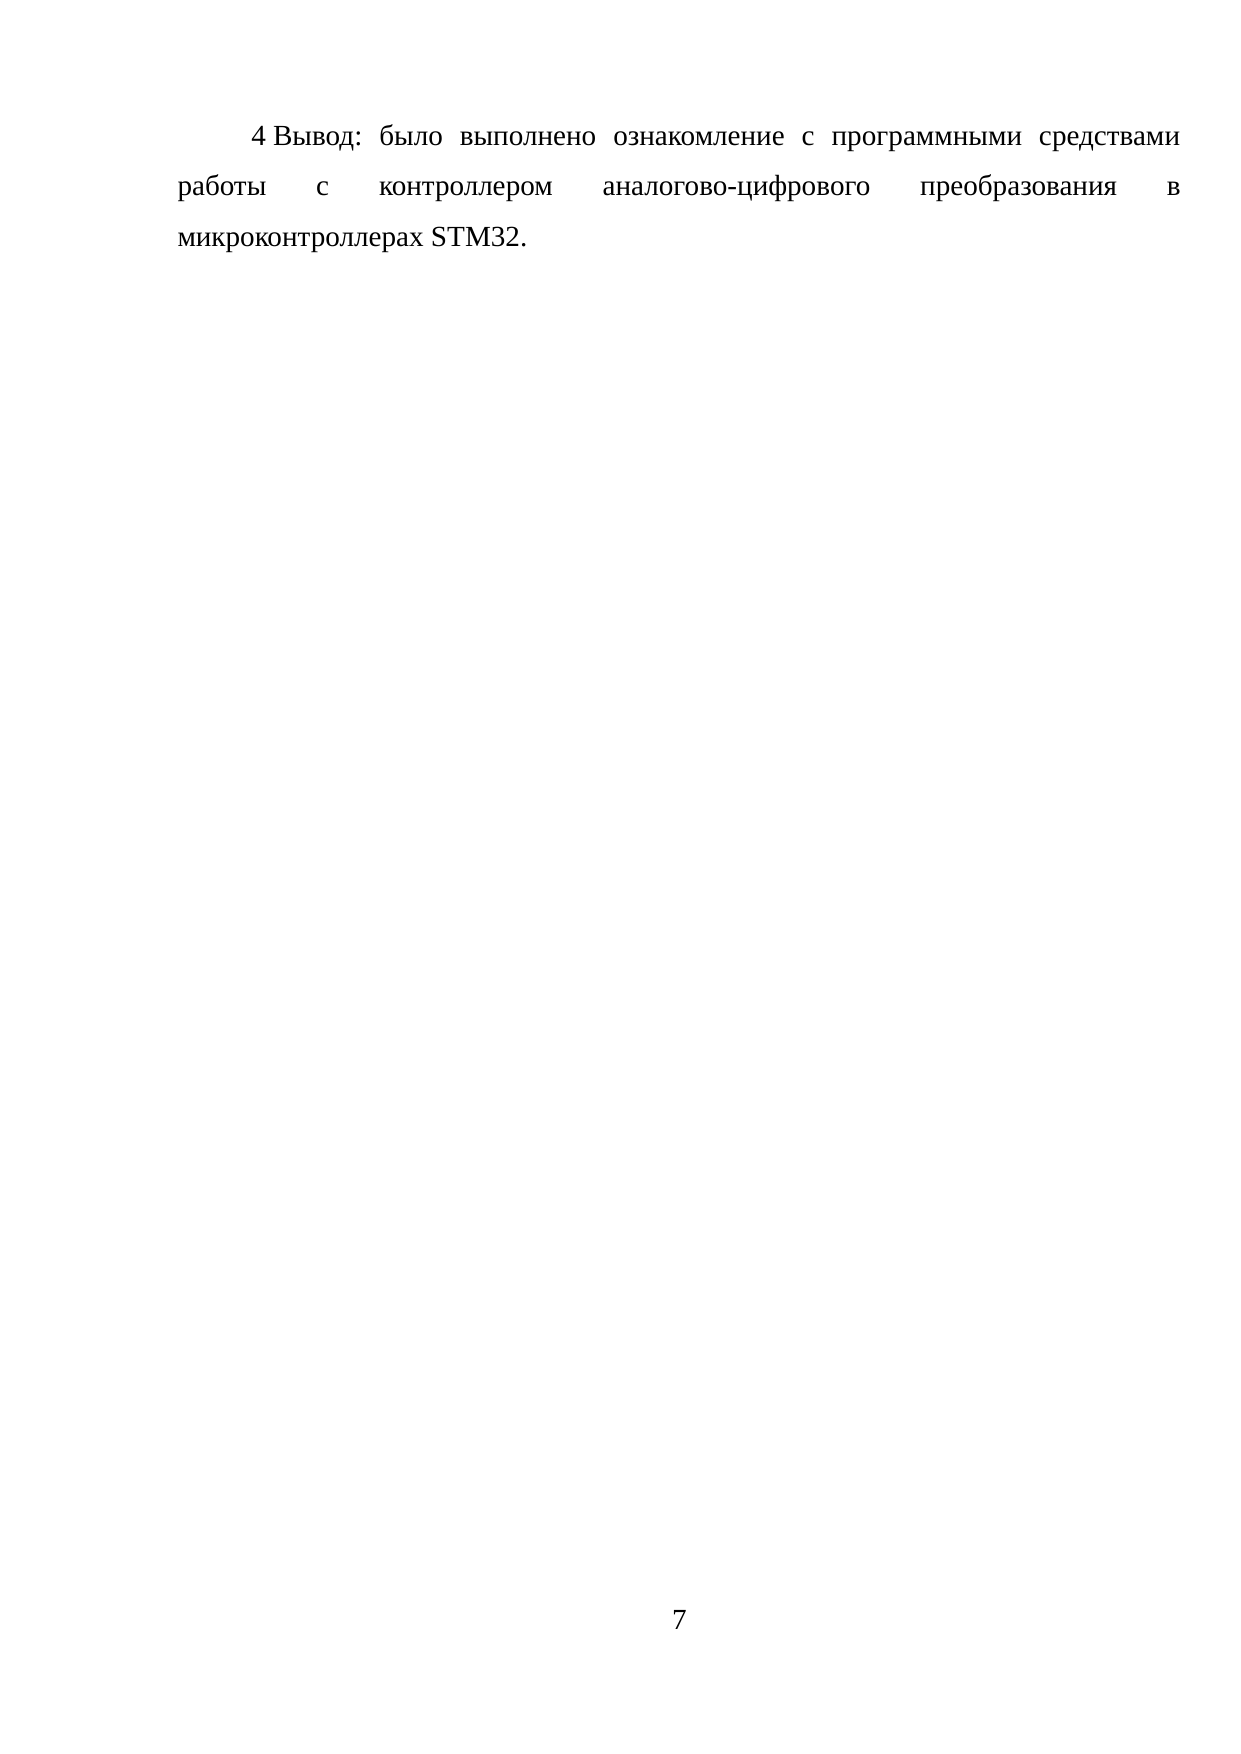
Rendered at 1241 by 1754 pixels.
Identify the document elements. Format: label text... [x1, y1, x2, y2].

list Вывод: было выполнено ознакомление с программными средствами работы с контроллером аналогово-цифрового преобразования в микроконтроллерах STM32. [177, 118, 1181, 252]
